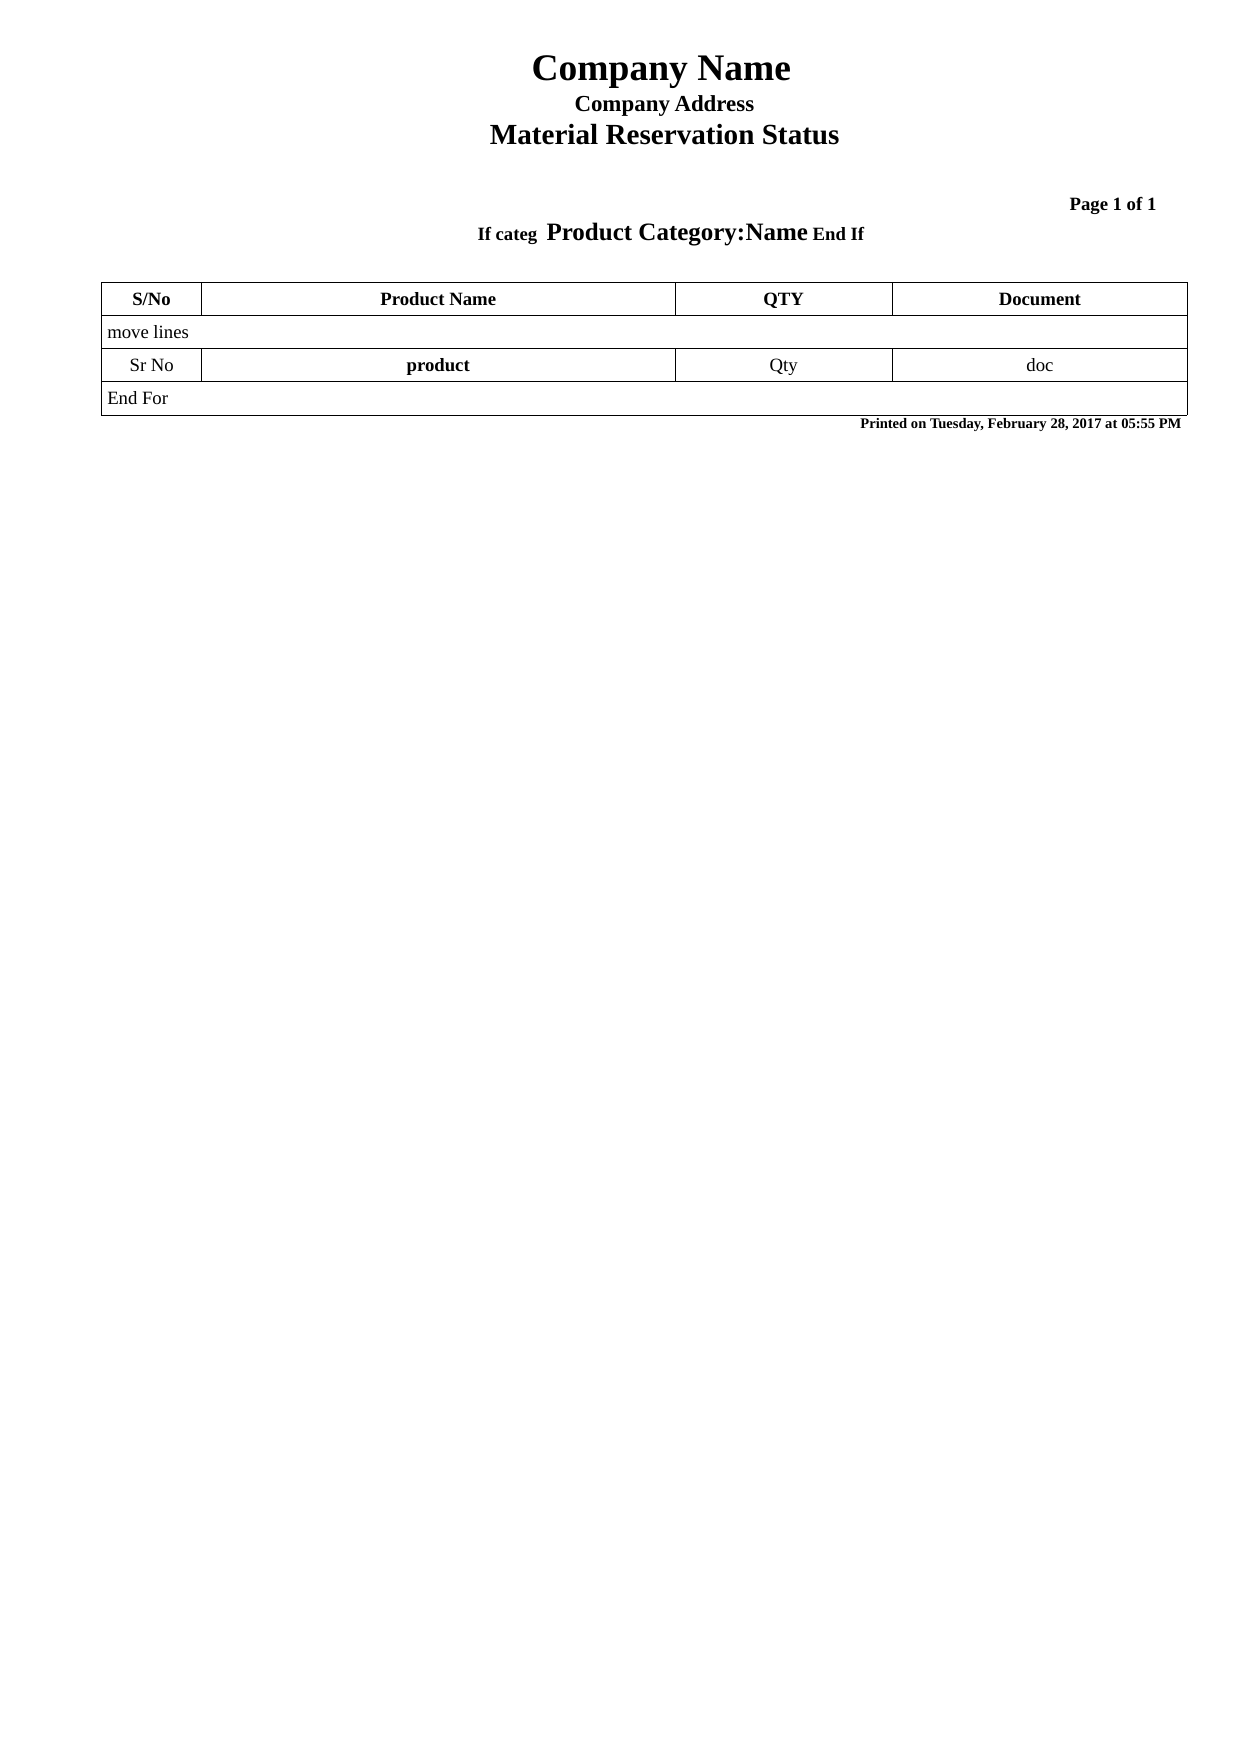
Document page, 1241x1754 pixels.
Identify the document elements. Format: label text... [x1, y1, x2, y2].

table_cell move lines [102, 316, 1187, 348]
table_cell End For [102, 382, 1187, 414]
table_cell Qty [676, 349, 892, 381]
table_cell product [202, 349, 675, 381]
table_cell Document [893, 283, 1187, 315]
text Printed on Tuesday, February 28, 2017 at 05:55 PM [148, 416, 1181, 431]
table_cell Sr No [102, 349, 201, 381]
text Page 1 of 1 [148, 193, 1181, 217]
table_header [101, 247, 1187, 282]
text If categ Product Category:Name End If [148, 217, 1181, 247]
table_cell doc [893, 349, 1187, 381]
table_cell QTY [676, 283, 892, 315]
table_cell Product Name [202, 283, 675, 315]
table_cell S/No [102, 283, 201, 315]
